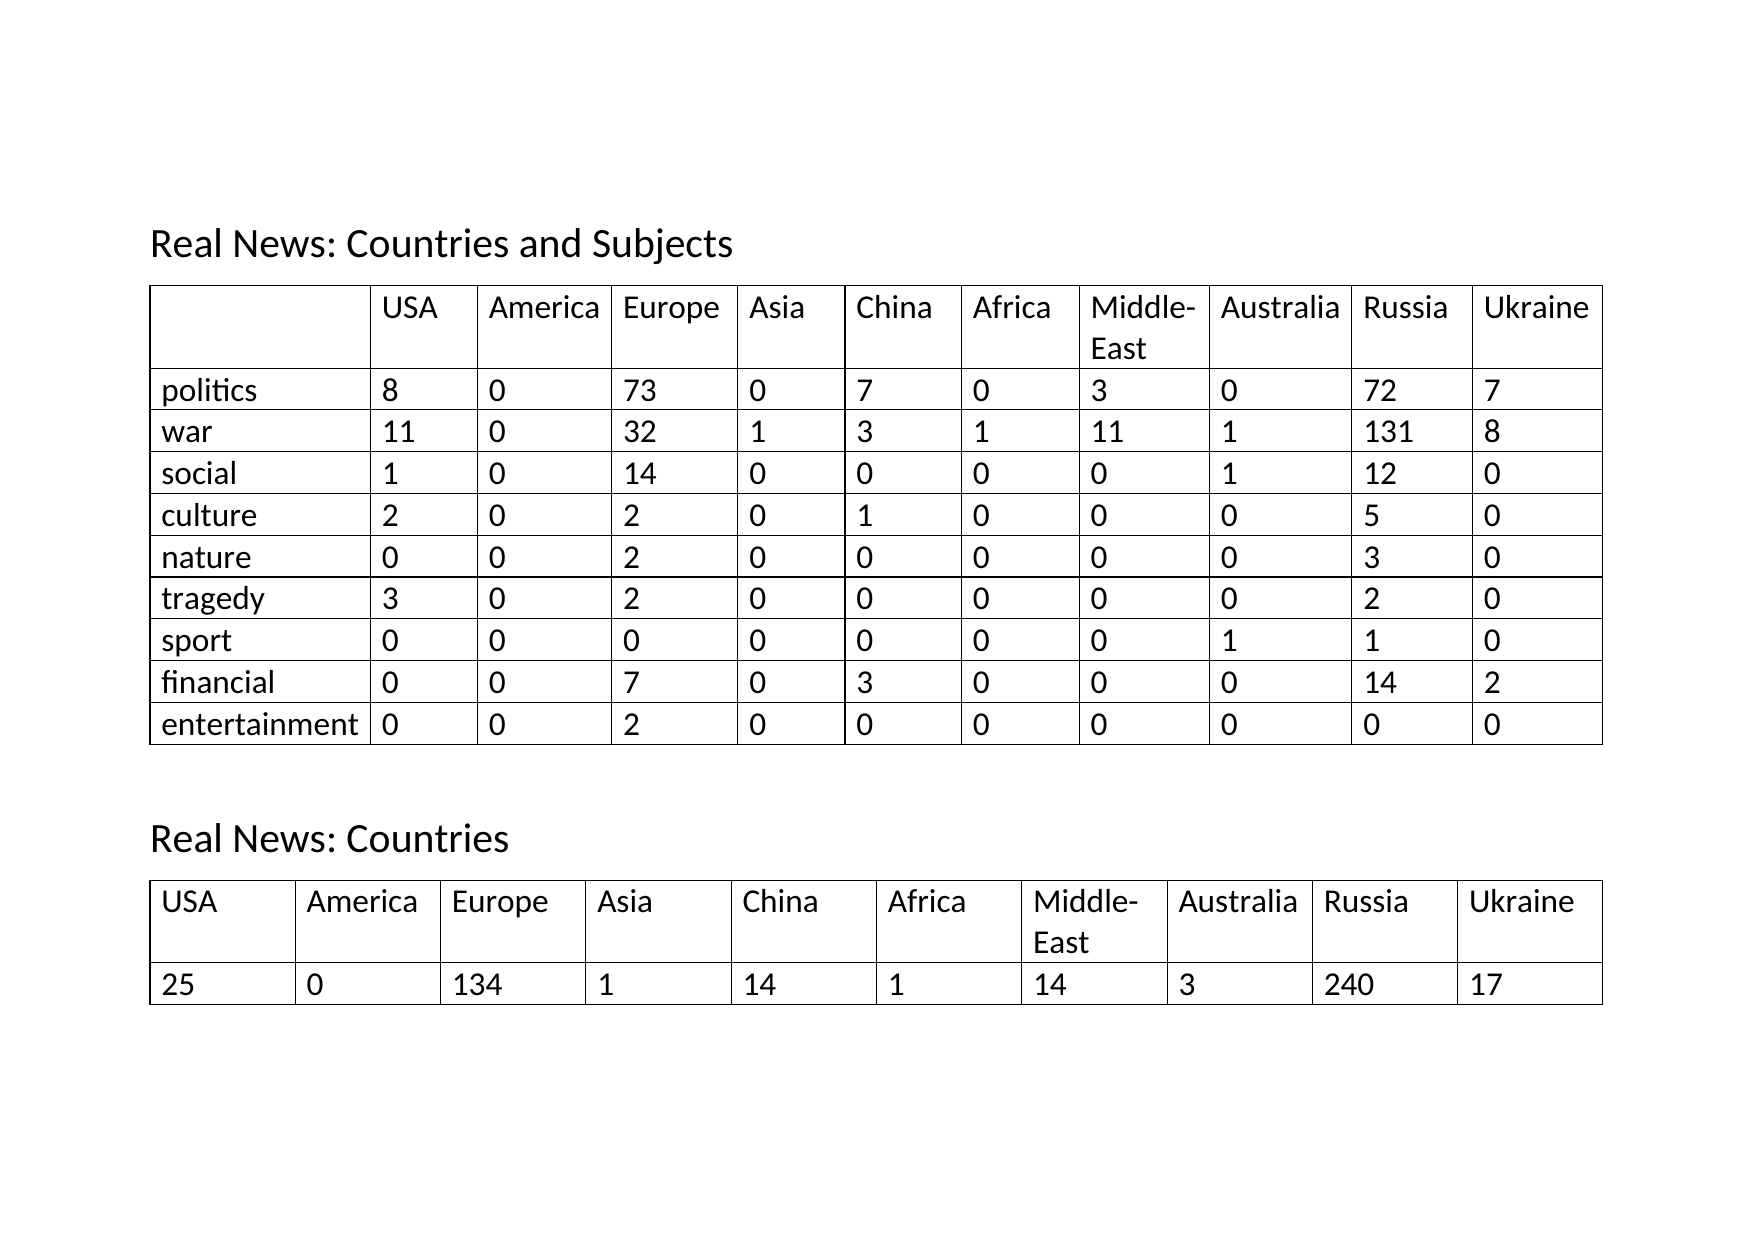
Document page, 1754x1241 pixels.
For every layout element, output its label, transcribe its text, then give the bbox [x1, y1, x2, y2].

table_cell 0 [738, 452, 844, 493]
table_cell 0 [478, 369, 611, 409]
table_cell 0 [1473, 452, 1602, 493]
table_header Africa [877, 881, 1021, 962]
table_header America [296, 881, 440, 962]
table_cell 12 [1352, 452, 1472, 493]
table_cell 7 [612, 661, 737, 702]
table_cell 0 [738, 536, 844, 576]
table_cell 0 [1352, 703, 1472, 743]
table_cell 1 [877, 963, 1021, 1004]
table_cell 14 [1352, 661, 1472, 702]
table_cell 0 [478, 452, 611, 493]
table_cell tragedy [151, 578, 370, 618]
table_cell 0 [478, 703, 611, 743]
table_cell 3 [1352, 536, 1472, 576]
table_header Ukraine [1458, 881, 1602, 962]
table_cell 1 [1210, 410, 1351, 451]
table_cell 0 [371, 703, 477, 743]
table_header Asia [738, 286, 844, 367]
table_header Australia [1168, 881, 1312, 962]
table_cell 0 [1473, 578, 1602, 618]
table_cell 131 [1352, 410, 1472, 451]
table_cell 1 [1210, 619, 1351, 660]
table_cell 1 [371, 452, 477, 493]
table_cell 0 [738, 661, 844, 702]
table_header Middle-East [1080, 286, 1209, 367]
table_cell 0 [478, 410, 611, 451]
table_cell 5 [1352, 494, 1472, 534]
table_cell 0 [738, 703, 844, 743]
table_cell 14 [612, 452, 737, 493]
table_cell 17 [1458, 963, 1602, 1004]
table_cell 0 [962, 578, 1079, 618]
table_cell 0 [1080, 703, 1209, 743]
table_cell 2 [612, 703, 737, 743]
table_cell 0 [296, 963, 440, 1004]
table_cell entertainment [151, 703, 370, 743]
table_header [151, 286, 370, 367]
table_cell culture [151, 494, 370, 534]
table_cell 0 [846, 452, 961, 493]
table_cell 1 [738, 410, 844, 451]
table_cell 0 [1080, 452, 1209, 493]
table_header Australia [1210, 286, 1351, 367]
table_cell sport [151, 619, 370, 660]
table_cell 0 [962, 661, 1079, 702]
table_cell 0 [738, 578, 844, 618]
table_cell 2 [1352, 578, 1472, 618]
table_cell 0 [962, 536, 1079, 576]
table_header Europe [441, 881, 585, 962]
table_cell 1 [1352, 619, 1472, 660]
table_cell 11 [371, 410, 477, 451]
table_cell 1 [1210, 452, 1351, 493]
table_cell 0 [962, 452, 1079, 493]
table_cell 0 [1080, 494, 1209, 534]
table_cell 0 [962, 619, 1079, 660]
table_header Russia [1352, 286, 1472, 367]
table_cell 0 [846, 703, 961, 743]
table_cell 1 [962, 410, 1079, 451]
table_cell 0 [1210, 536, 1351, 576]
table_cell 1 [846, 494, 961, 534]
table_cell 0 [962, 369, 1079, 409]
table_cell 0 [738, 494, 844, 534]
table_cell 0 [478, 536, 611, 576]
table_header Asia [586, 881, 731, 962]
table_cell 0 [371, 661, 477, 702]
table_cell 8 [371, 369, 477, 409]
table_cell 0 [1210, 661, 1351, 702]
table_cell 0 [846, 578, 961, 618]
table_cell 0 [1473, 494, 1602, 534]
table_cell 14 [732, 963, 876, 1004]
table_cell 2 [612, 536, 737, 576]
table_cell 0 [738, 619, 844, 660]
table_cell 32 [612, 410, 737, 451]
table_cell 3 [846, 661, 961, 702]
table_cell 0 [962, 494, 1079, 534]
table_cell 0 [478, 619, 611, 660]
table_cell 11 [1080, 410, 1209, 451]
table_header China [732, 881, 876, 962]
table_cell 14 [1022, 963, 1167, 1004]
table_header USA [151, 881, 295, 962]
table_header China [846, 286, 961, 367]
table_cell 0 [1080, 661, 1209, 702]
table_cell 3 [371, 578, 477, 618]
table_cell 0 [1210, 494, 1351, 534]
table_cell 0 [962, 703, 1079, 743]
table_cell 25 [151, 963, 295, 1004]
table_cell 0 [1473, 619, 1602, 660]
table_cell 0 [846, 536, 961, 576]
table_cell 240 [1313, 963, 1457, 1004]
table_cell 7 [846, 369, 961, 409]
table_cell 0 [1473, 536, 1602, 576]
table_cell 0 [738, 369, 844, 409]
table_cell 134 [441, 963, 585, 1004]
table_cell financial [151, 661, 370, 702]
table_cell social [151, 452, 370, 493]
table_cell 2 [1473, 661, 1602, 702]
table_cell 2 [612, 494, 737, 534]
table_cell 8 [1473, 410, 1602, 451]
table_cell 0 [478, 578, 611, 618]
table_cell 0 [1210, 703, 1351, 743]
table_cell 0 [1473, 703, 1602, 743]
table_cell 3 [846, 410, 961, 451]
table_header Europe [612, 286, 737, 367]
table_cell 0 [612, 619, 737, 660]
table_cell 2 [612, 578, 737, 618]
table_header Africa [962, 286, 1079, 367]
table_cell 0 [371, 536, 477, 576]
table_cell 7 [1473, 369, 1602, 409]
table_cell 0 [478, 661, 611, 702]
table_cell war [151, 410, 370, 451]
table_cell 72 [1352, 369, 1472, 409]
table_header USA [371, 286, 477, 367]
table_cell 0 [371, 619, 477, 660]
table_cell 73 [612, 369, 737, 409]
text Real News: Countries [150, 812, 1604, 863]
table_cell 0 [1080, 536, 1209, 576]
table_cell nature [151, 536, 370, 576]
table_cell 0 [1210, 369, 1351, 409]
table_cell 2 [371, 494, 477, 534]
table_cell 0 [478, 494, 611, 534]
table_cell 0 [1210, 578, 1351, 618]
table_cell 0 [1080, 578, 1209, 618]
table_cell 1 [586, 963, 731, 1004]
text Real News: Countries and Subjects [150, 217, 1604, 268]
table_header Russia [1313, 881, 1457, 962]
table_cell 3 [1168, 963, 1312, 1004]
table_header America [478, 286, 611, 367]
table_header Ukraine [1473, 286, 1602, 367]
table_cell 0 [846, 619, 961, 660]
table_cell 0 [1080, 619, 1209, 660]
table_cell politics [151, 369, 370, 409]
table_header Middle-East [1022, 881, 1167, 962]
table_cell 3 [1080, 369, 1209, 409]
